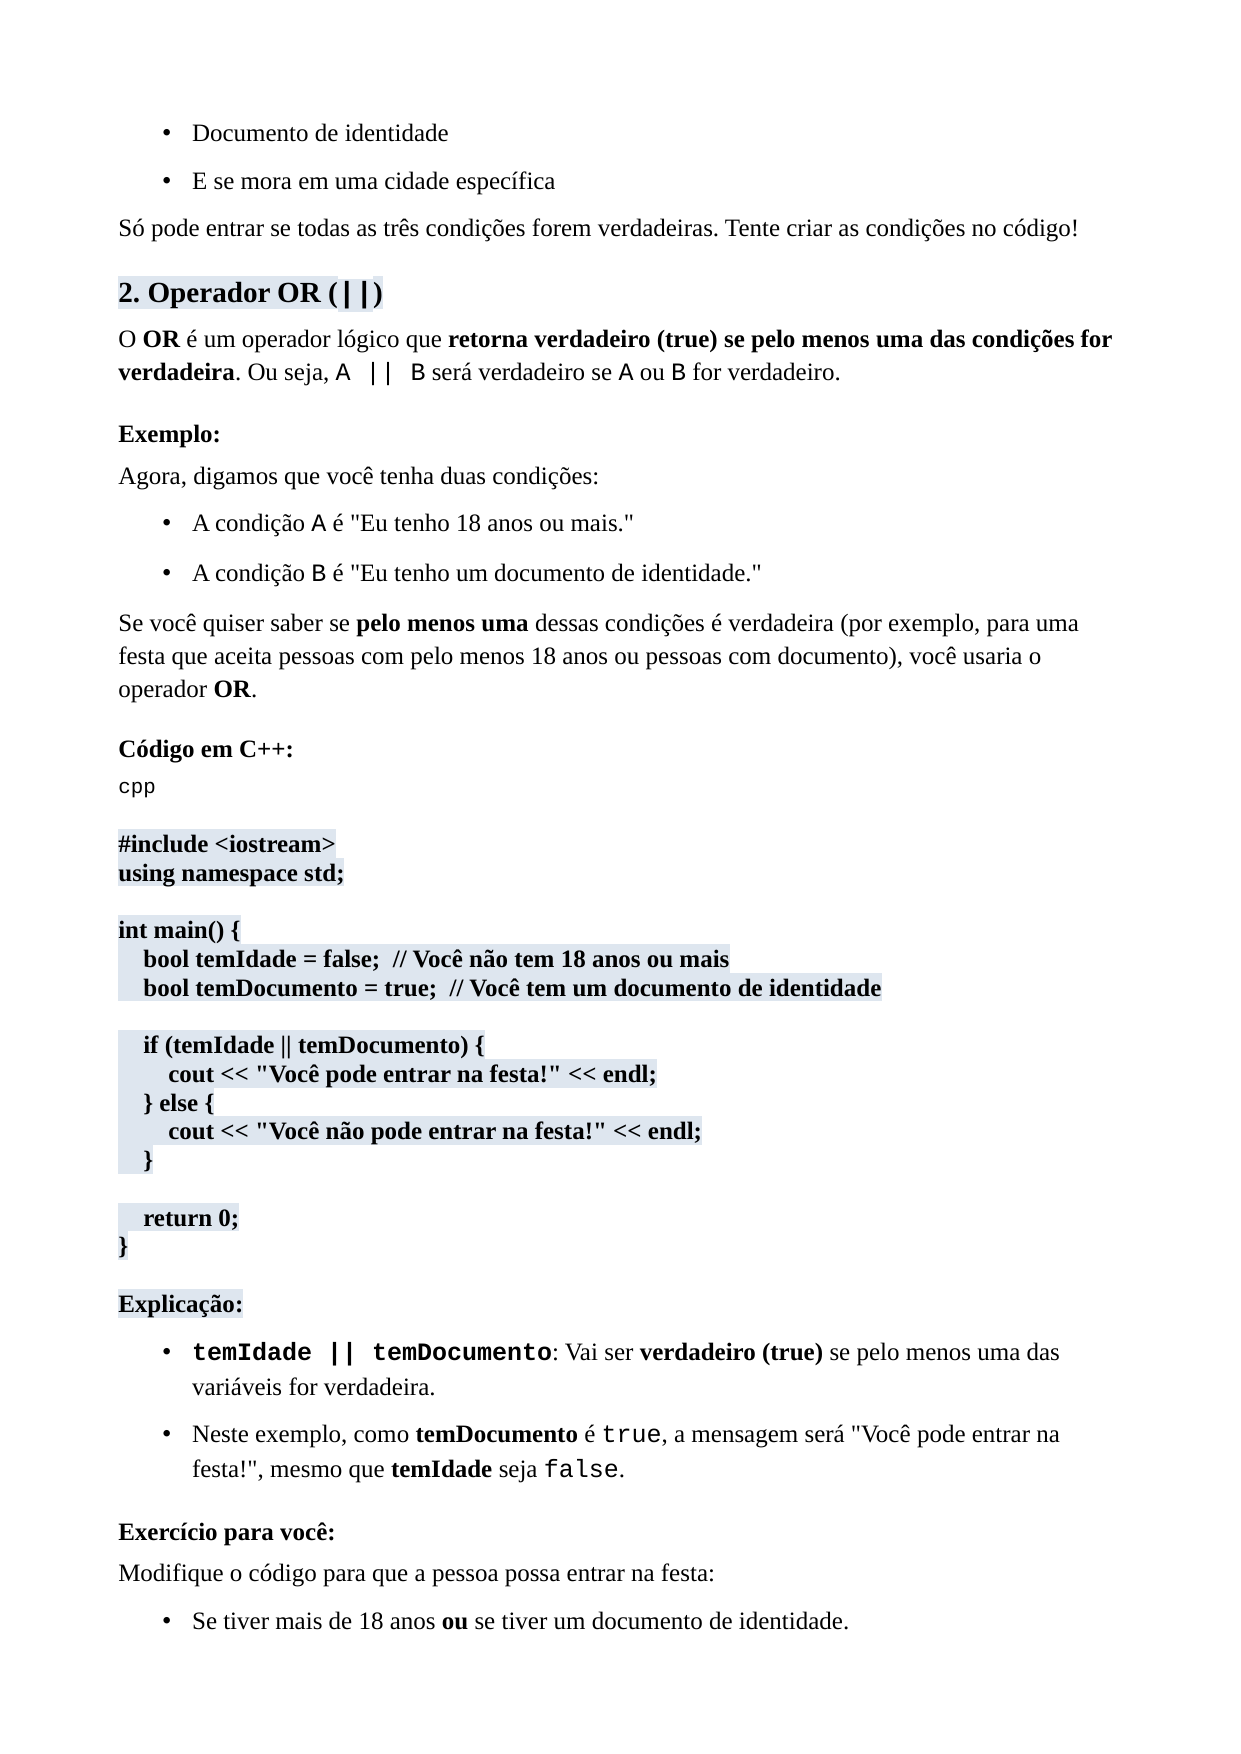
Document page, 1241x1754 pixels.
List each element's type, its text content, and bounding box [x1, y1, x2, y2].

list A condição B é "Eu tenho um documento de identidade." [162, 558, 1122, 589]
text Modifique o código para que a pessoa possa entrar na festa: [118, 1558, 1122, 1587]
text return 0; [118, 1203, 1122, 1231]
subtitle Exemplo: [118, 419, 1122, 448]
text using namespace std; [118, 858, 1122, 886]
list Documento de identidade [162, 118, 1122, 147]
text } else { [118, 1088, 1122, 1116]
list A condição A é "Eu tenho 18 anos ou mais." [162, 508, 1122, 539]
text O OR é um operador lógico que retorna verdadeiro (true) se pelo menos uma das condições for verdadeira. Ou seja, A || B será verdadeiro se A ou B for verdadeiro. [118, 324, 1122, 388]
text #include <iostream> [118, 829, 1122, 858]
text bool temIdade = false; // Você não tem 18 anos ou mais [118, 944, 1122, 973]
subtitle 2. Operador OR (||) [118, 276, 1122, 312]
list E se mora em uma cidade específica [162, 166, 1122, 194]
list Se tiver mais de 18 anos ou se tiver um documento de identidade. [162, 1606, 1122, 1634]
list Neste exemplo, como temDocumento é true, a mensagem será "Você pode entrar na festa!", mesmo que temIdade seja false. [162, 1419, 1122, 1485]
text Só pode entrar se todas as três condições forem verdadeiras. Tente criar as condições no código! [118, 213, 1122, 242]
text } [118, 1145, 1122, 1174]
text int main() { [118, 915, 1122, 944]
list temIdade || temDocumento: Vai ser verdadeiro (true) se pelo menos uma das variáveis for verdadeira. [162, 1337, 1122, 1400]
text cout << "Você não pode entrar na festa!" << endl; [118, 1116, 1122, 1145]
subtitle Exercício para você: [118, 1517, 1122, 1546]
text cpp [118, 776, 1122, 799]
text } [118, 1231, 1122, 1260]
text bool temDocumento = true; // Você tem um documento de identidade [118, 973, 1122, 1001]
text if (temIdade || temDocumento) { [118, 1030, 1122, 1059]
text cout << "Você pode entrar na festa!" << endl; [118, 1059, 1122, 1088]
text Agora, digamos que você tenha duas condições: [118, 461, 1122, 489]
text Explicação: [118, 1289, 1122, 1318]
text Se você quiser saber se pelo menos uma dessas condições é verdadeira (por exemplo, para uma festa que aceita pessoas com pelo menos 18 anos ou pessoas com documento), você usaria o operador OR. [118, 608, 1122, 703]
subtitle Código em C++: [118, 734, 1122, 763]
